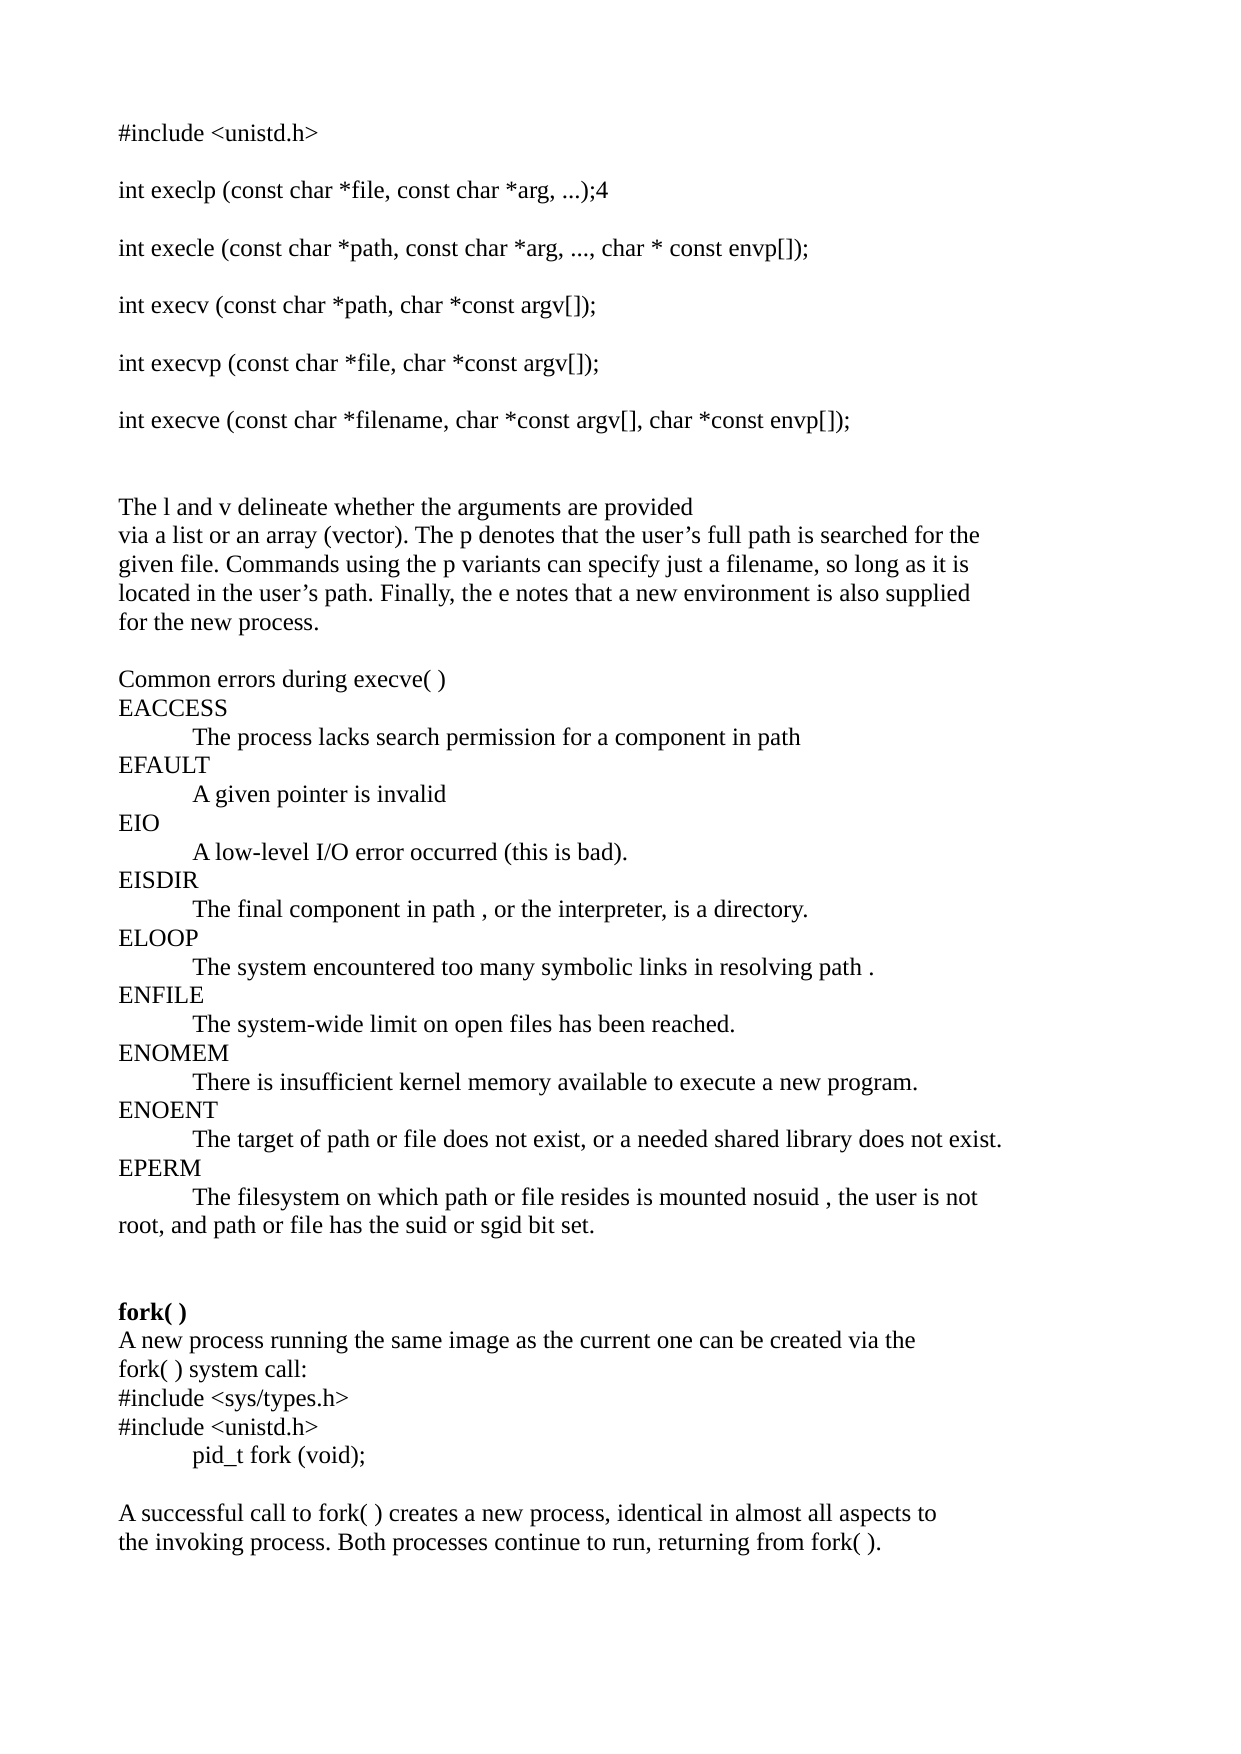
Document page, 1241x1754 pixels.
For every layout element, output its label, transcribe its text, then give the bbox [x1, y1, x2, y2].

text The target of path or file does not exist, or a needed shared library does not exist. [118, 1124, 1122, 1153]
text #include <unistd.h> [118, 118, 1122, 147]
text The final component in path , or the interpreter, is a directory. [118, 894, 1122, 923]
text root, and path or file has the suid or sgid bit set. [118, 1211, 1122, 1239]
text int execv (const char *path, char *const argv[]); [118, 291, 1122, 319]
text There is insufficient kernel memory available to execute a new program. [118, 1067, 1122, 1096]
text EPERM [118, 1153, 1122, 1182]
text A low-level I/O error occurred (this is bad). [118, 837, 1122, 866]
text pid_t fork (void); [118, 1441, 1122, 1469]
text given file. Commands using the p variants can specify just a filename, so long as it is [118, 549, 1122, 578]
text fork( ) [118, 1297, 1122, 1326]
text int execle (const char *path, const char *arg, ..., char * const envp[]); [118, 233, 1122, 262]
text ENOENT [118, 1096, 1122, 1124]
text EACCESS [118, 693, 1122, 722]
text EIO [118, 808, 1122, 837]
text located in the user’s path. Finally, the e notes that a new environment is also supplied [118, 578, 1122, 607]
text EISDIR [118, 866, 1122, 894]
text int execlp (const char *file, const char *arg, ...);4 [118, 176, 1122, 204]
text The system-wide limit on open files has been reached. [118, 1009, 1122, 1038]
text A successful call to fork( ) creates a new process, identical in almost all aspects to [118, 1498, 1122, 1527]
text #include <unistd.h> [118, 1412, 1122, 1441]
text EFAULT [118, 751, 1122, 779]
text The system encountered too many symbolic links in resolving path . [118, 952, 1122, 981]
text via a list or an array (vector). The p denotes that the user’s full path is searched for the [118, 521, 1122, 549]
text int execve (const char *filename, char *const argv[], char *const envp[]); [118, 406, 1122, 434]
text ENFILE [118, 981, 1122, 1009]
text the invoking process. Both processes continue to run, returning from fork( ). [118, 1527, 1122, 1556]
text ENOMEM [118, 1038, 1122, 1067]
text Common errors during execve( ) [118, 664, 1122, 693]
text A given pointer is invalid [118, 779, 1122, 808]
text ELOOP [118, 923, 1122, 952]
text A new process running the same image as the current one can be created via the [118, 1326, 1122, 1354]
text int execvp (const char *file, char *const argv[]); [118, 348, 1122, 377]
text fork( ) system call: [118, 1354, 1122, 1383]
text The filesystem on which path or file resides is mounted nosuid , the user is not [118, 1182, 1122, 1211]
text for the new process. [118, 607, 1122, 636]
text #include <sys/types.h> [118, 1383, 1122, 1412]
text The l and v delineate whether the arguments are provided [118, 492, 1122, 521]
text The process lacks search permission for a component in path [118, 722, 1122, 751]
